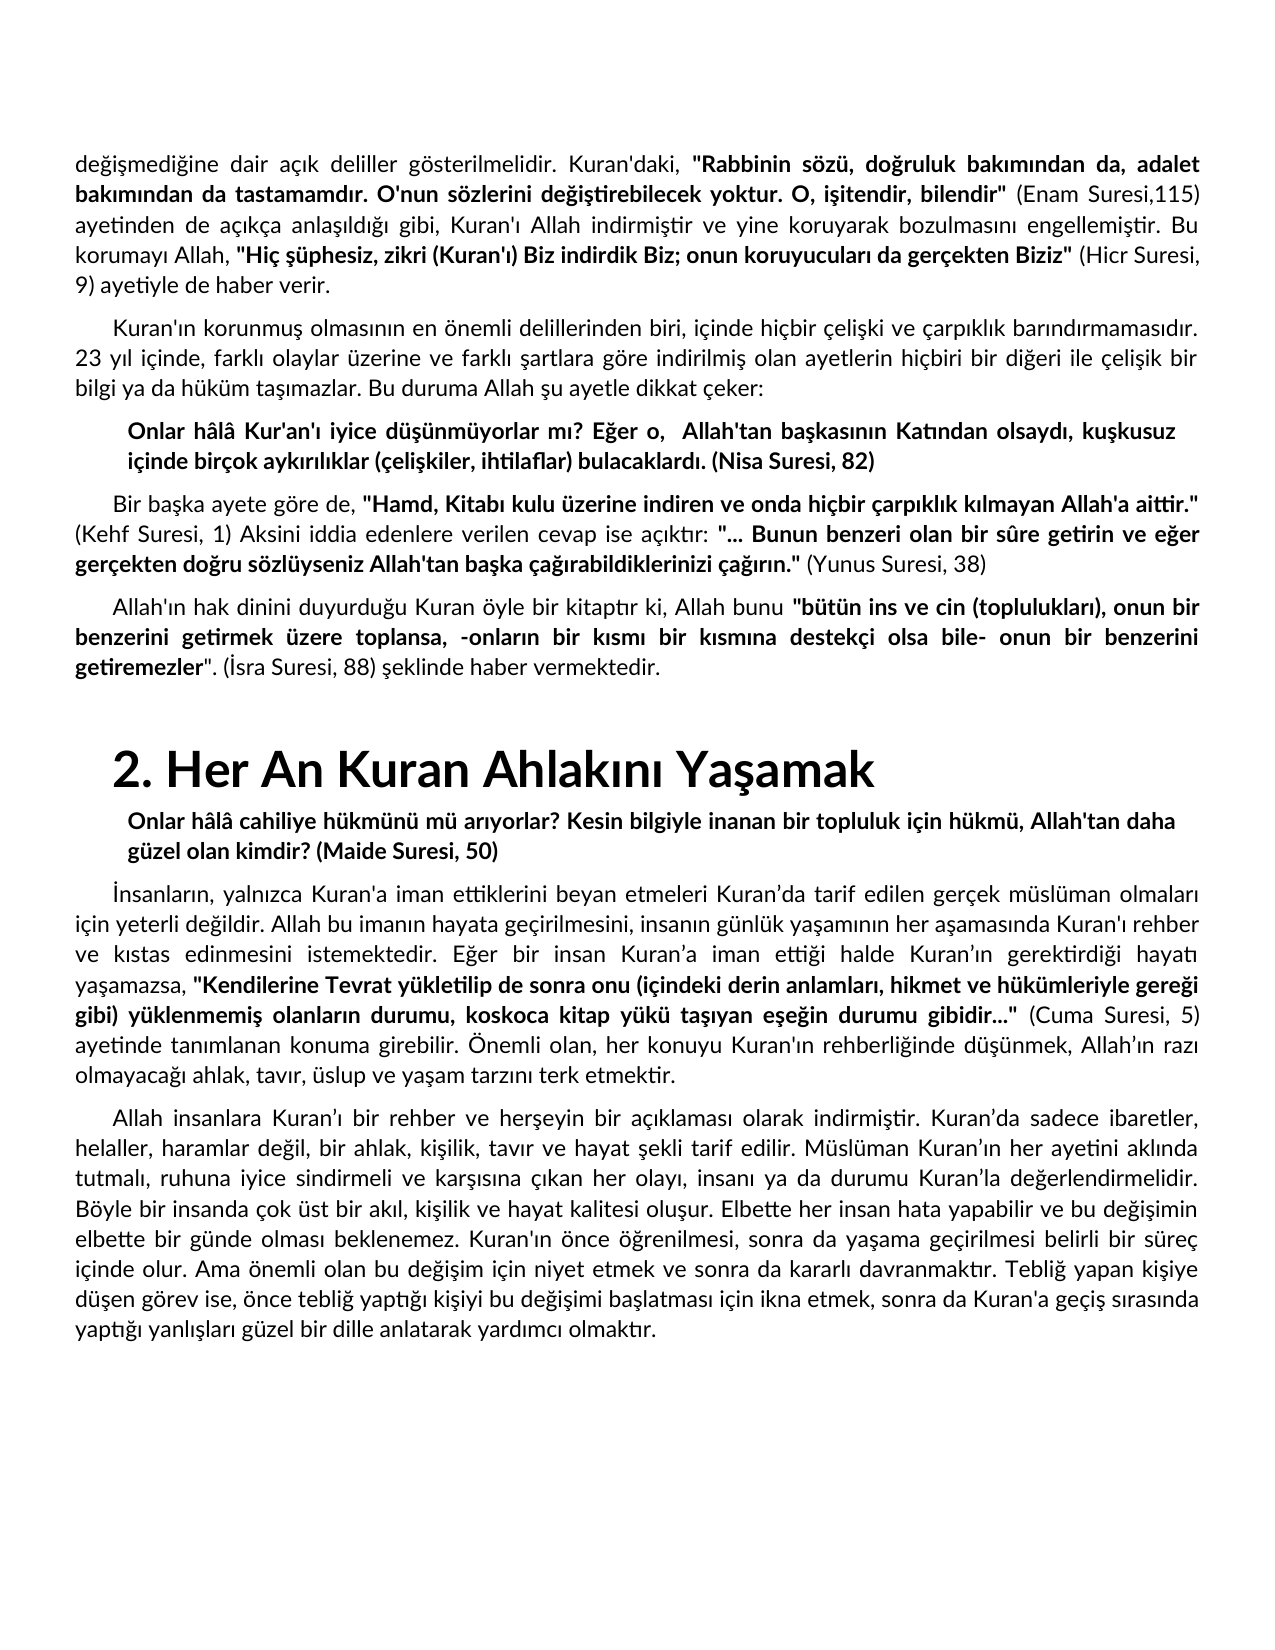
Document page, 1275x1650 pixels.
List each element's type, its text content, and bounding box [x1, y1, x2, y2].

text Bir başka ayete göre de, "Hamd, Kitabı kulu üzerine indiren ve onda hiçbir çarpıklık kılmayan Allah'a aittir." (Kehf Suresi, 1) Aksini iddia edenlere verilen cevap ise açıktır: "... Bunun benzeri olan bir sûre getirin ve eğer gerçekten doğru sözlüyseniz Allah'tan başka çağırabildiklerinizi çağırın." (Yunus Suresi, 38) [75, 489, 1200, 577]
text değişmediğine dair açık deliller gösterilmelidir. Kuran'daki, "Rabbinin sözü, doğruluk bakımından da, adalet bakımından da tastamamdır. O'nun sözlerini değiştirebilecek yoktur. O, işitendir, bilendir" (Enam Suresi,115) ayetinden de açıkça anlaşıldığı gibi, Kuran'ı Allah indirmiştir ve yine koruyarak bozulmasını engellemiştir. Bu korumayı Allah, "Hiç şüphesiz, zikri (Kuran'ı) Biz indirdik Biz; onun koruyucuları da gerçekten Biziz" (Hicr Suresi, 9) ayetiyle de haber verir. [75, 150, 1200, 298]
text Allah insanlara Kuran’ı bir rehber ve herşeyin bir açıklaması olarak indirmiştir. Kuran’da sadece ibaretler, helaller, haramlar değil, bir ahlak, kişilik, tavır ve hayat şekli tarif edilir. Müslüman Kuran’ın her ayetini aklında tutmalı, ruhuna iyice sindirmeli ve karşısına çıkan her olayı, insanı ya da durumu Kuran’la değerlendirmelidir. Böyle bir insanda çok üst bir akıl, kişilik ve hayat kalitesi oluşur. Elbette her insan hata yapabilir ve bu değişimin elbette bir günde olması beklenemez. Kuran'ın önce öğrenilmesi, sonra da yaşama geçirilmesi belirli bir süreç içinde olur. Ama önemli olan bu değişim için niyet etmek ve sonra da kararlı davranmaktır. Tebliğ yapan kişiye düşen görev ise, önce tebliğ yaptığı kişiyi bu değişimi başlatması için ikna etmek, sonra da Kuran'a geçiş sırasında yaptığı yanlışları güzel bir dille anlatarak yardımcı olmaktır. [75, 1104, 1200, 1343]
text Onlar hâlâ Kur'an'ı iyice düşünmüyorlar mı? Eğer o, Allah'tan başkasının Katından olsaydı, kuşkusuz içinde birçok aykırılıklar (çelişkiler, ihtilaflar) bulacaklardı. (Nisa Suresi, 82) [127, 417, 1177, 474]
subtitle 2. Her An Kuran Ahlakını Yaşamak [112, 738, 1200, 798]
text Onlar hâlâ cahiliye hükmünü mü arıyorlar? Kesin bilgiyle inanan bir topluluk için hükmü, Allah'tan daha güzel olan kimdir? (Maide Suresi, 50) [127, 807, 1177, 864]
text Kuran'ın korunmuş olmasının en önemli delillerinden biri, içinde hiçbir çelişki ve çarpıklık barındırmamasıdır. 23 yıl içinde, farklı olaylar üzerine ve farklı şartlara göre indirilmiş olan ayetlerin hiçbiri bir diğeri ile çelişik bir bilgi ya da hüküm taşımazlar. Bu duruma Allah şu ayetle dikkat çeker: [75, 313, 1200, 401]
text Allah'ın hak dinini duyurduğu Kuran öyle bir kitaptır ki, Allah bunu "bütün ins ve cin (toplulukları), onun bir benzerini getirmek üzere toplansa, -onların bir kısmı bir kısmına destekçi olsa bile- onun bir benzerini getiremezler". (İsra Suresi, 88) şeklinde haber vermektedir. [75, 593, 1200, 681]
text İnsanların, yalnızca Kuran'a iman ettiklerini beyan etmeleri Kuran’da tarif edilen gerçek müslüman olmaları için yeterli değildir. Allah bu imanın hayata geçirilmesini, insanın günlük yaşamının her aşamasında Kuran'ı rehber ve kıstas edinmesini istemektedir. Eğer bir insan Kuran’a iman ettiği halde Kuran’ın gerektirdiği hayatı yaşamazsa, "Kendilerine Tevrat yükletilip de sonra onu (içindeki derin anlamları, hikmet ve hükümleriyle gereği gibi) yüklenmemiş olanların durumu, koskoca kitap yükü taşıyan eşeğin durumu gibidir..." (Cuma Suresi, 5) ayetinde tanımlanan konuma girebilir. Önemli olan, her konuyu Kuran'ın rehberliğinde düşünmek, Allah’ın razı olmayacağı ahlak, tavır, üslup ve yaşam tarzını terk etmektir. [75, 880, 1200, 1088]
